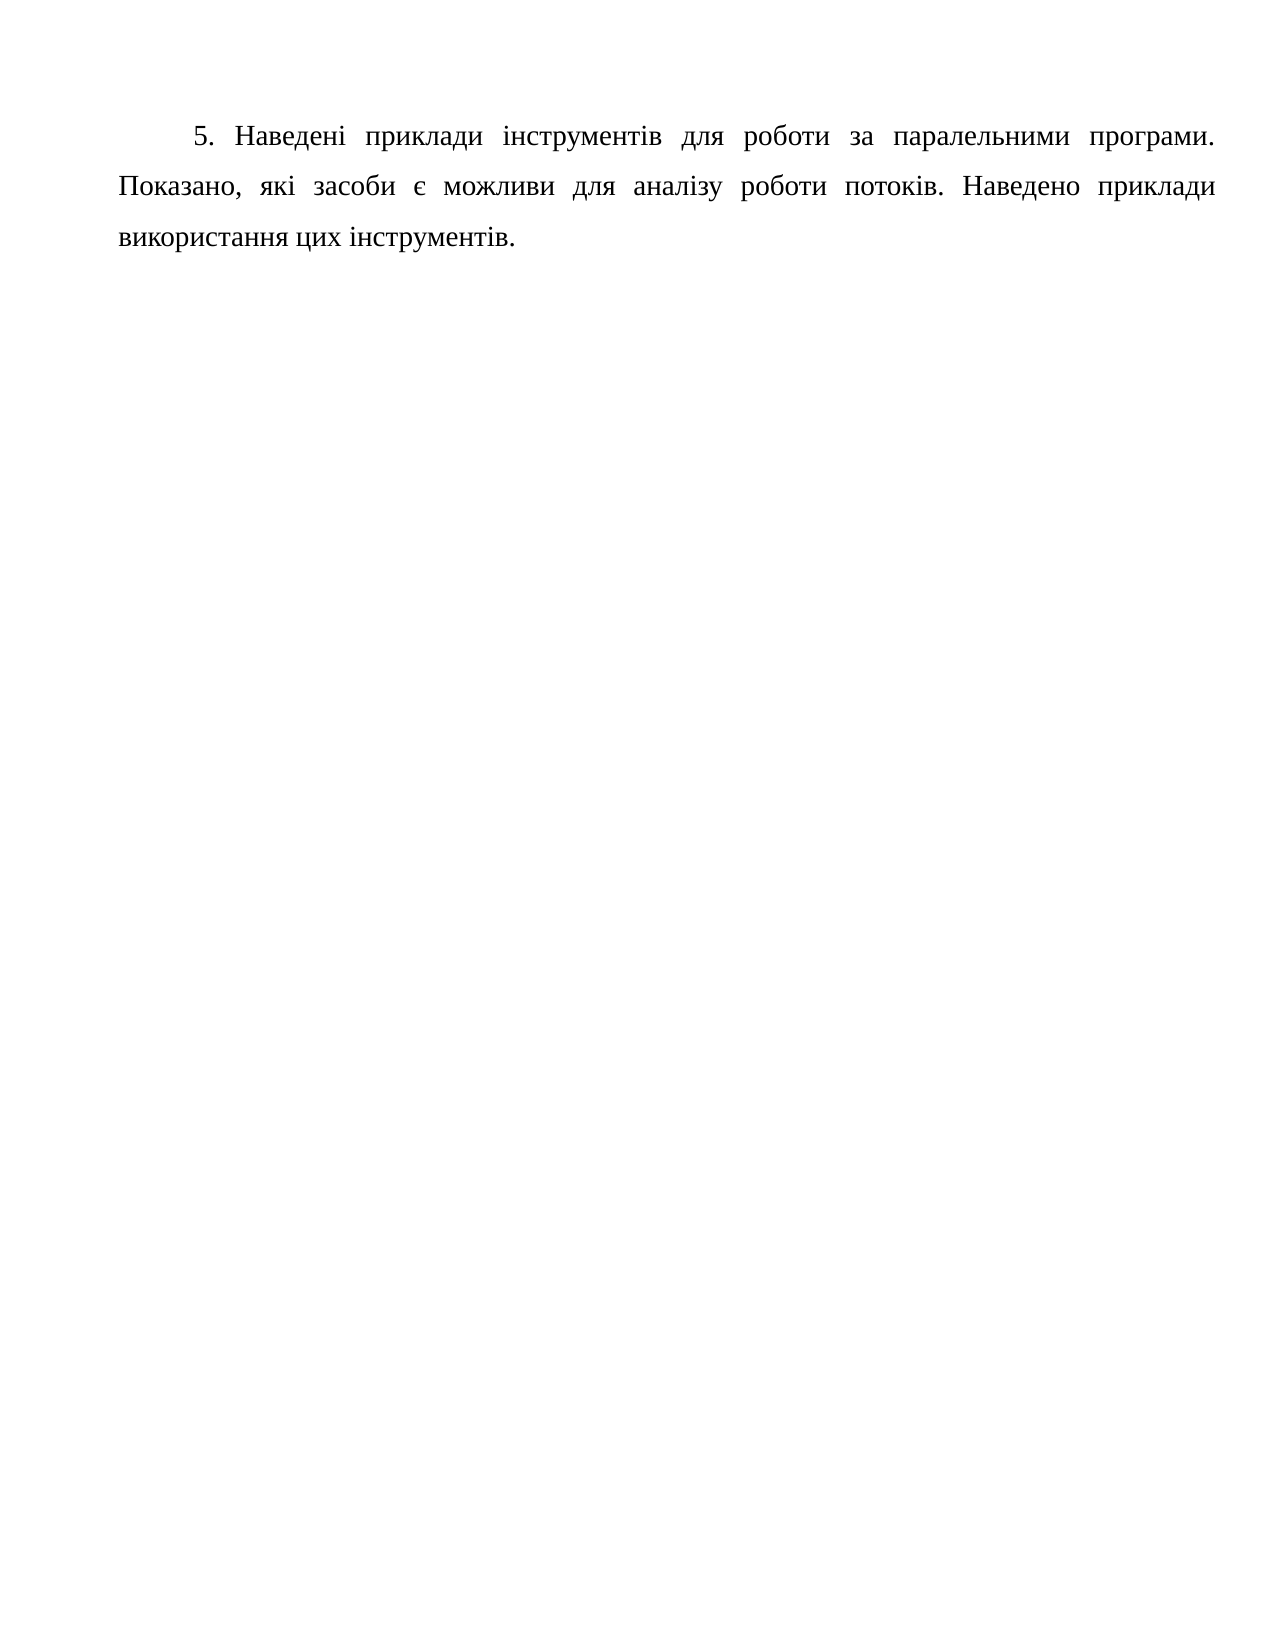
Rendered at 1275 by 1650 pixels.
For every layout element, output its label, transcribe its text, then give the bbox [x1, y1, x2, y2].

text 5. Наведені приклади інструментів для роботи за паралельними програми. Показано, які засоби є можливи для аналізу роботи потоків. Наведено приклади використання цих інструментів. [118, 118, 1216, 252]
